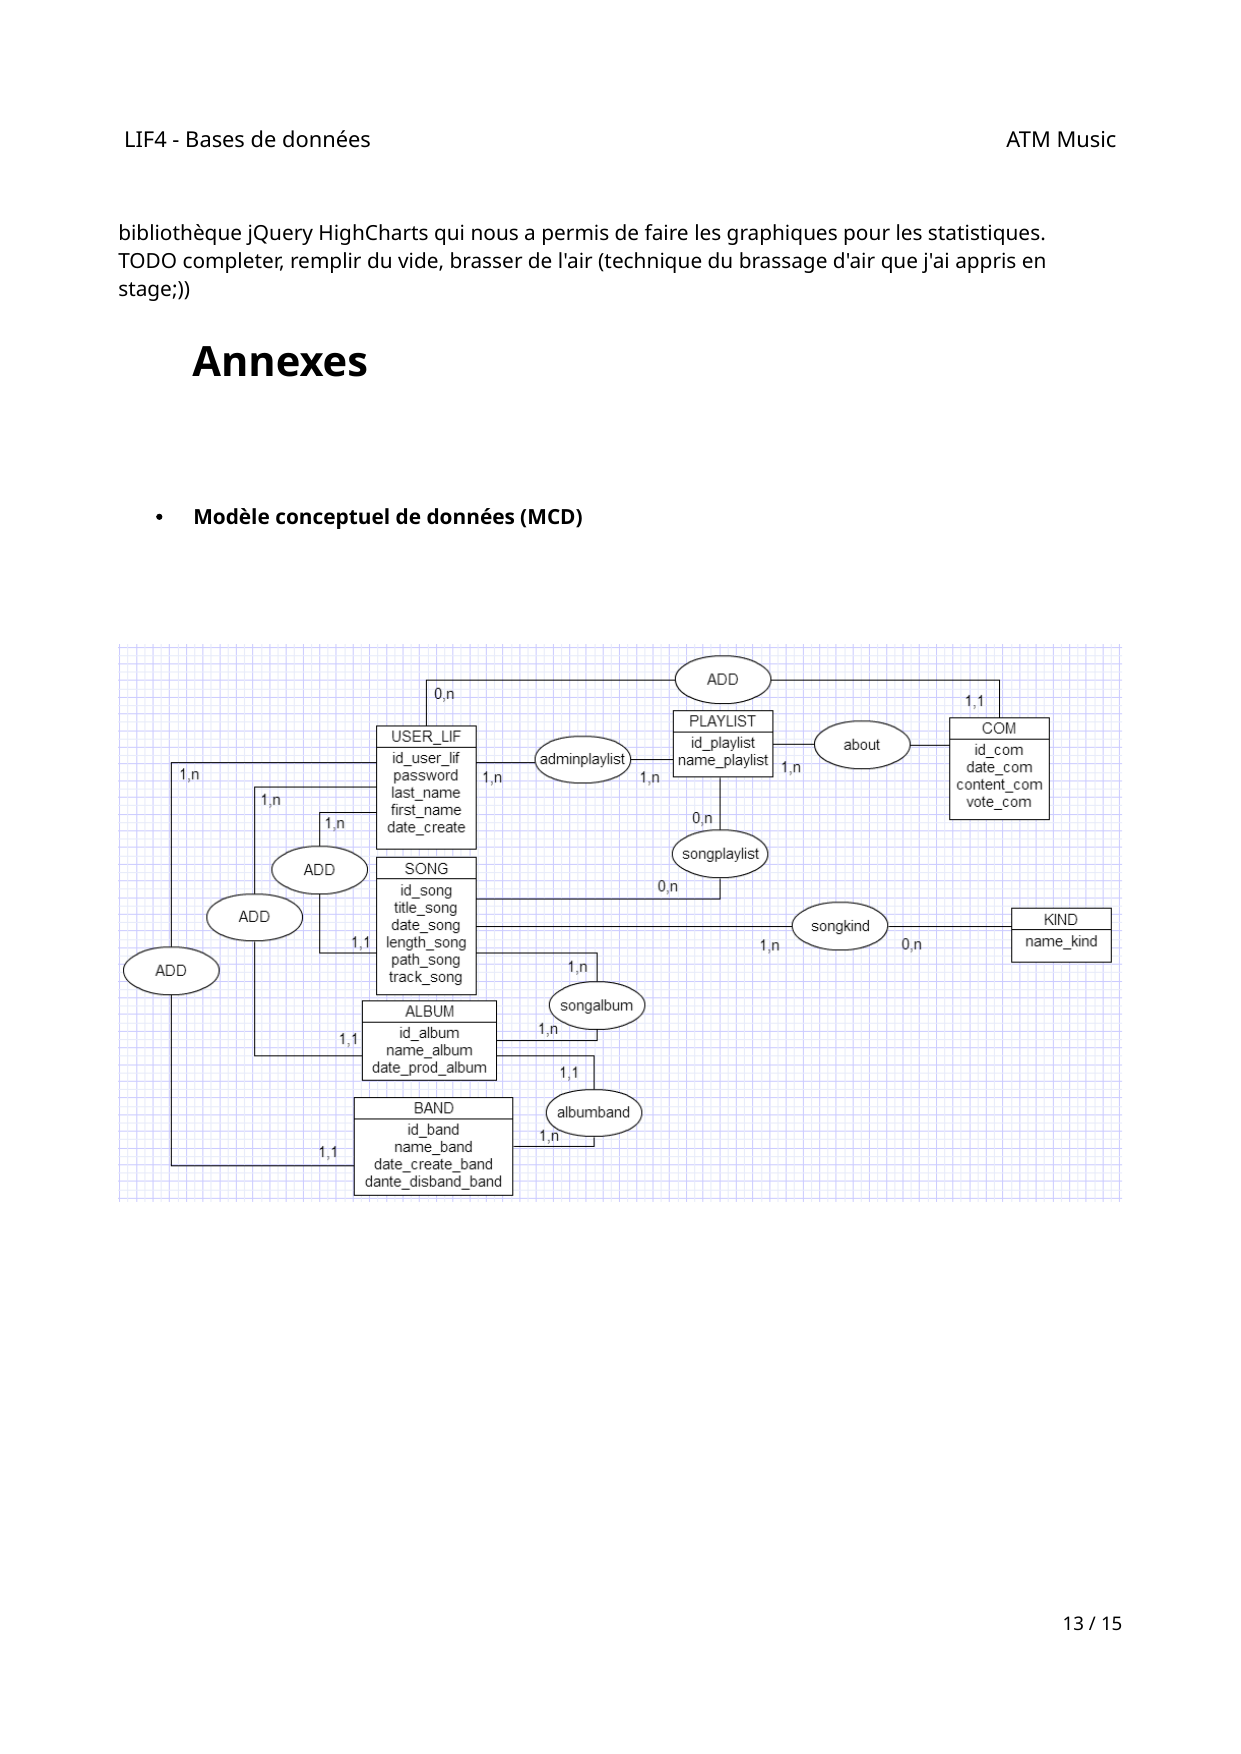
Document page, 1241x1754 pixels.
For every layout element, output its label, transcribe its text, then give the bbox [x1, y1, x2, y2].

picture [118, 644, 1123, 1205]
list Modèle conceptuel de données (MCD) [156, 502, 1122, 530]
text bibliothèque jQuery HighCharts qui nous a permis de faire les graphiques pour les statistiques. [118, 218, 1122, 246]
text Annexes [118, 331, 1122, 388]
text TODO completer, remplir du vide, brasser de l'air (technique du brassage d'air que j'ai appris en stage;)) [118, 246, 1122, 303]
